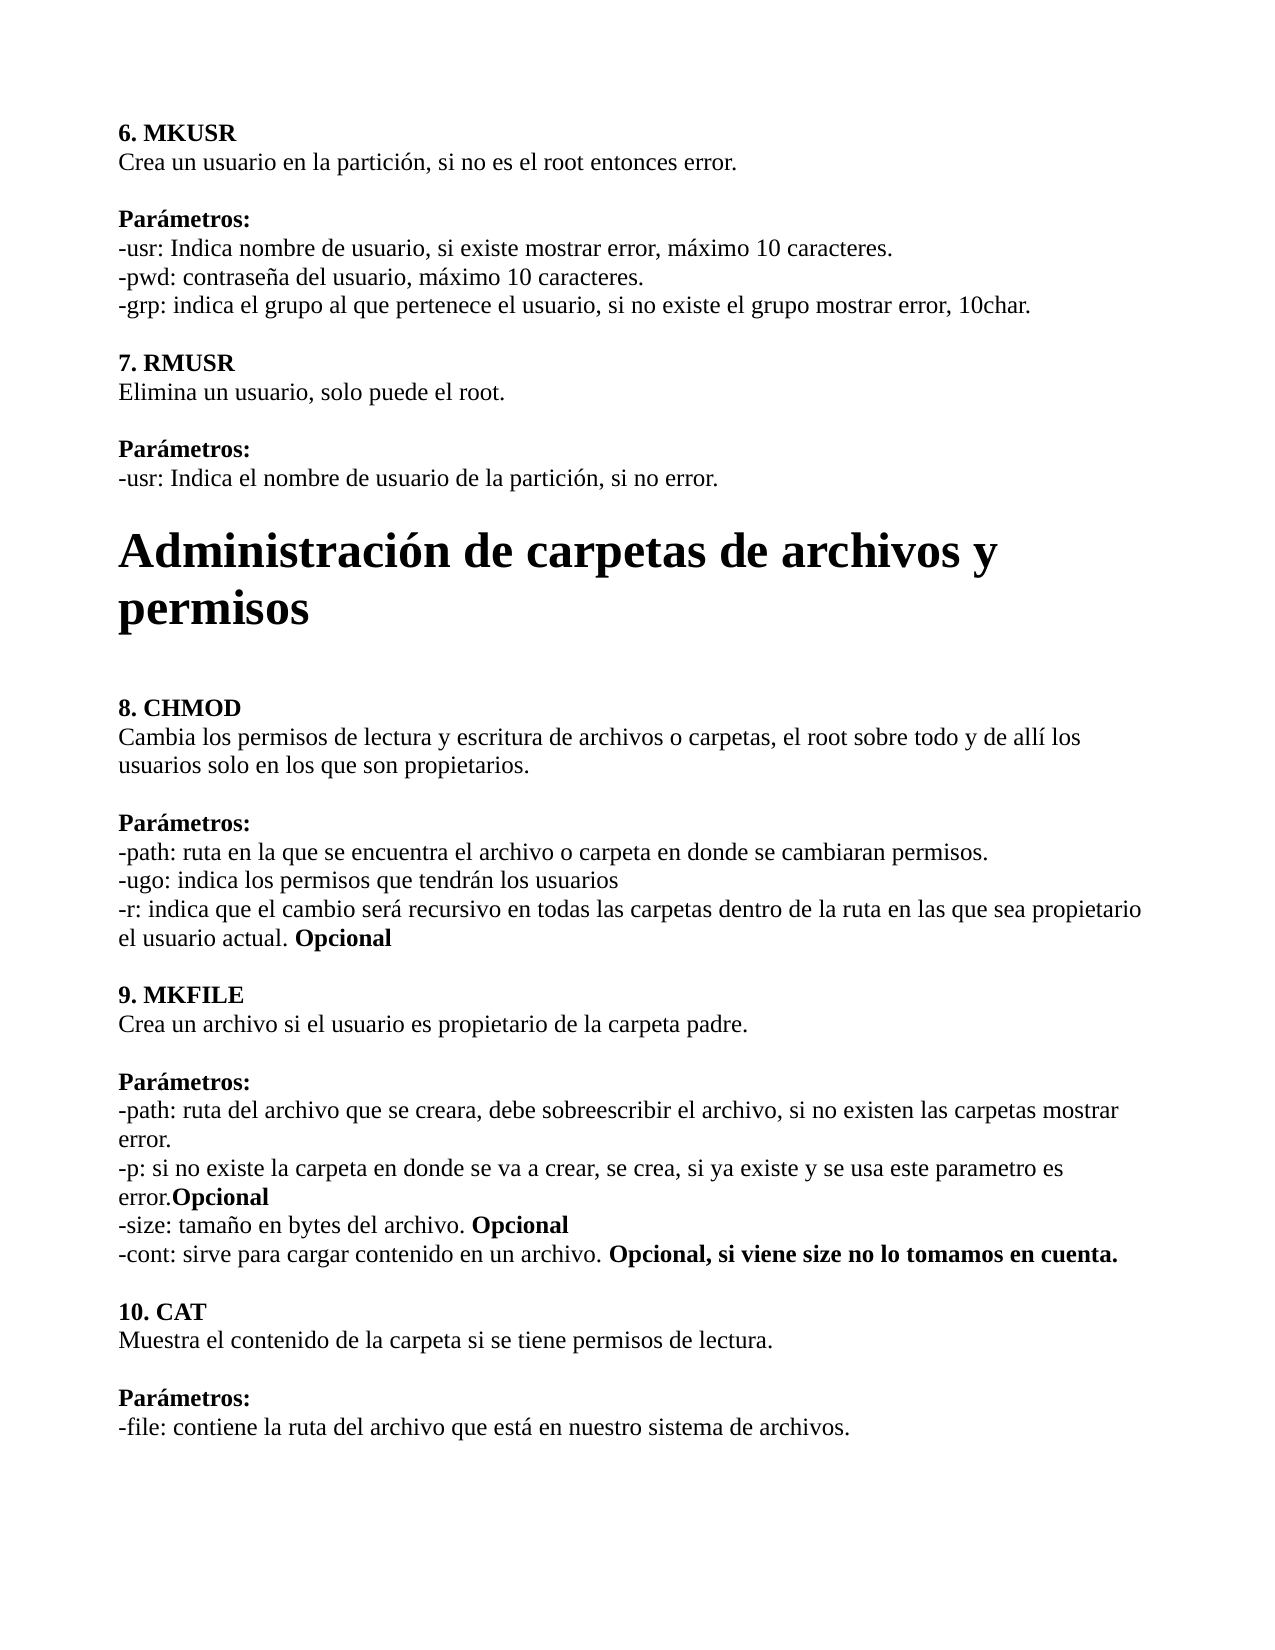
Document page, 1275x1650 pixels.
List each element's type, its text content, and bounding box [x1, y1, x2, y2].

text -path: ruta en la que se encuentra el archivo o carpeta en donde se cambiaran permisos. [118, 837, 1157, 866]
text Elimina un usuario, solo puede el root. [118, 377, 1157, 406]
text -usr: Indica el nombre de usuario de la partición, si no error. [118, 463, 1157, 492]
text -cont: sirve para cargar contenido en un archivo. Opcional, si viene size no lo tomamos en cuenta. [118, 1239, 1157, 1268]
text Parámetros: [118, 1067, 1157, 1096]
text -pwd: contraseña del usuario, máximo 10 caracteres. [118, 262, 1157, 291]
text -ugo: indica los permisos que tendrán los usuarios [118, 866, 1157, 894]
text -p: si no existe la carpeta en donde se va a crear, se crea, si ya existe y se usa este parametro es error.Opcional [118, 1153, 1157, 1211]
text Parámetros: [118, 434, 1157, 463]
text Parámetros: [118, 1383, 1157, 1412]
text -usr: Indica nombre de usuario, si existe mostrar error, máximo 10 caracteres. [118, 233, 1157, 262]
text 7. RMUSR [118, 348, 1157, 377]
text 8. CHMOD [118, 693, 1157, 722]
text -file: contiene la ruta del archivo que está en nuestro sistema de archivos. [118, 1412, 1157, 1441]
text Parámetros: [118, 204, 1157, 233]
text -path: ruta del archivo que se creara, debe sobreescribir el archivo, si no existen las carpetas mostrar error. [118, 1096, 1157, 1153]
text Crea un archivo si el usuario es propietario de la carpeta padre. [118, 1009, 1157, 1038]
text 10. CAT [118, 1297, 1157, 1326]
text -grp: indica el grupo al que pertenece el usuario, si no existe el grupo mostrar error, 10char. [118, 291, 1157, 319]
text Muestra el contenido de la carpeta si se tiene permisos de lectura. [118, 1326, 1157, 1354]
text -r: indica que el cambio será recursivo en todas las carpetas dentro de la ruta en las que sea propietario el usuario actual. Opcional [118, 894, 1157, 952]
text 9. MKFILE [118, 981, 1157, 1009]
text -size: tamaño en bytes del archivo. Opcional [118, 1211, 1157, 1239]
text Crea un usuario en la partición, si no es el root entonces error. [118, 147, 1157, 176]
text Cambia los permisos de lectura y escritura de archivos o carpetas, el root sobre todo y de allí los usuarios solo en los que son propietarios. [118, 722, 1157, 779]
text Parámetros: [118, 808, 1157, 837]
text Administración de carpetas de archivos y permisos [118, 521, 1157, 636]
text 6. MKUSR [118, 118, 1157, 147]
